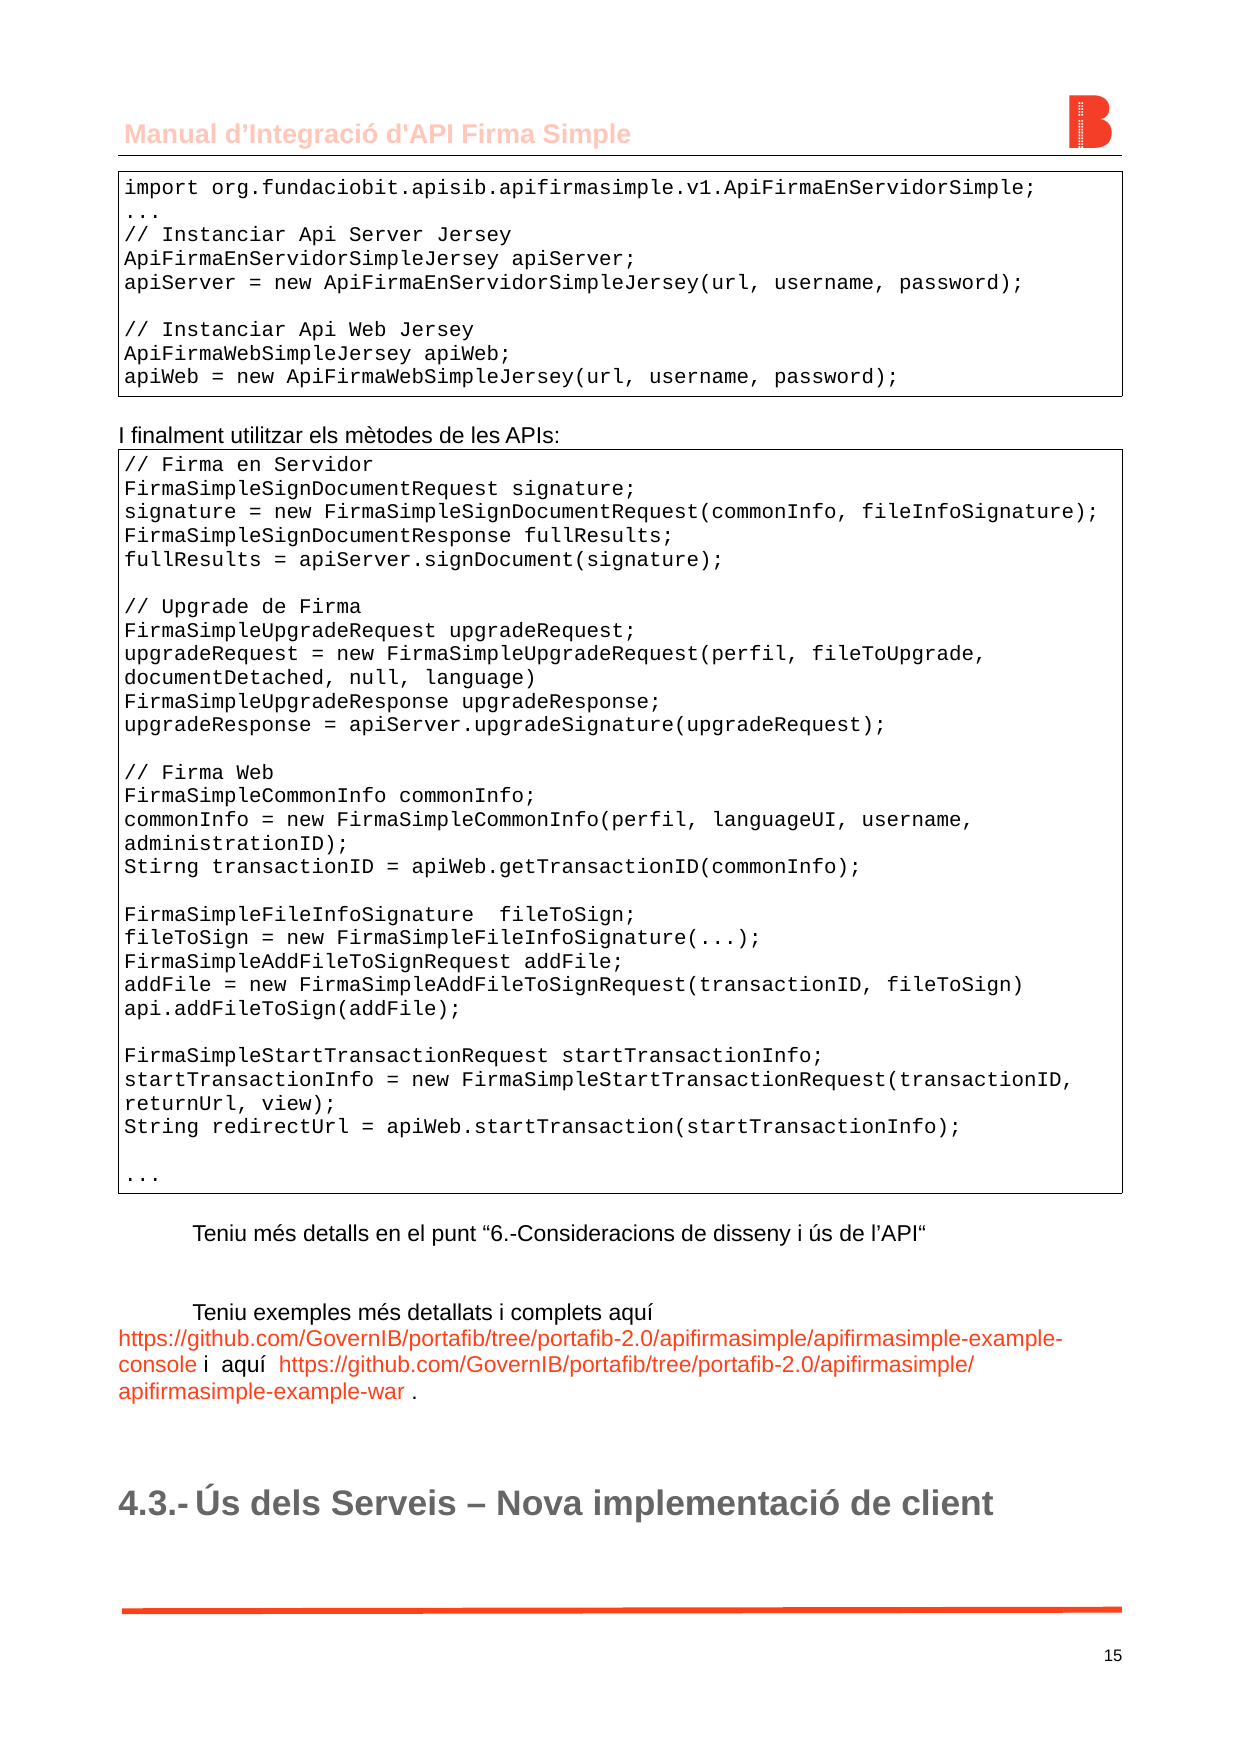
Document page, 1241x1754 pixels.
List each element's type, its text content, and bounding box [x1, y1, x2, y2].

table_header import org.fundaciobit.apisib.apifirmasimple.v1.ApiFirmaEnServidorSimple; ... // Instanciar Api Server Jersey ApiFirmaEnServidorSimpleJersey apiServer; apiServer = new ApiFirmaEnServidorSimpleJersey(url, username, password); // Instanciar Api Web Jersey ApiFirmaWebSimpleJersey apiWeb; apiWeb = new ApiFirmaWebSimpleJersey(url, username, password); [119, 172, 1122, 396]
text I finalment utilitzar els mètodes de les APIs: [118, 422, 1122, 448]
table_header // Firma en Servidor FirmaSimpleSignDocumentRequest signature; signature = new FirmaSimpleSignDocumentRequest(commonInfo, fileInfoSignature); FirmaSimpleSignDocumentResponse fullResults; fullResults = apiServer.signDocument(signature); // Upgrade de Firma FirmaSimpleUpgradeRequest upgradeRequest; upgradeRequest = new FirmaSimpleUpgradeRequest(perfil, fileToUpgrade, documentDetached, null, language) FirmaSimpleUpgradeResponse upgradeResponse; upgradeResponse = apiServer.upgradeSignature(upgradeRequest); // Firma Web FirmaSimpleCommonInfo commonInfo; commonInfo = new FirmaSimpleCommonInfo(perfil, languageUI, username, administrationID); Stirng transactionID = apiWeb.getTransactionID(commonInfo); FirmaSimpleFileInfoSignature fileToSign; fileToSign = new FirmaSimpleFileInfoSignature(...); FirmaSimpleAddFileToSignRequest addFile; addFile = new FirmaSimpleAddFileToSignRequest(transactionID, fileToSign) api.addFileToSign(addFile); FirmaSimpleStartTransactionRequest startTransactionInfo; startTransactionInfo = new FirmaSimpleStartTransactionRequest(transactionID, returnUrl, view); String redirectUrl = apiWeb.startTransaction(startTransactionInfo); ... [119, 450, 1122, 1193]
text Teniu exemples més detallats i complets aquí https://github.com/GovernIB/portafib/tree/portafib-2.0/apifirmasimple/apifirmasimple-example-console i aquí https://github.com/GovernIB/portafib/tree/portafib-2.0/apifirmasimple/apifirmasimple-example-war . [118, 1298, 1122, 1404]
subtitle Ús dels Serveis – Nova implementació de client [118, 1482, 1122, 1522]
picture [1063, 94, 1117, 150]
text Teniu més detalls en el punt “6.-Consideracions de disseny i ús de l’API“ [118, 1219, 1122, 1246]
